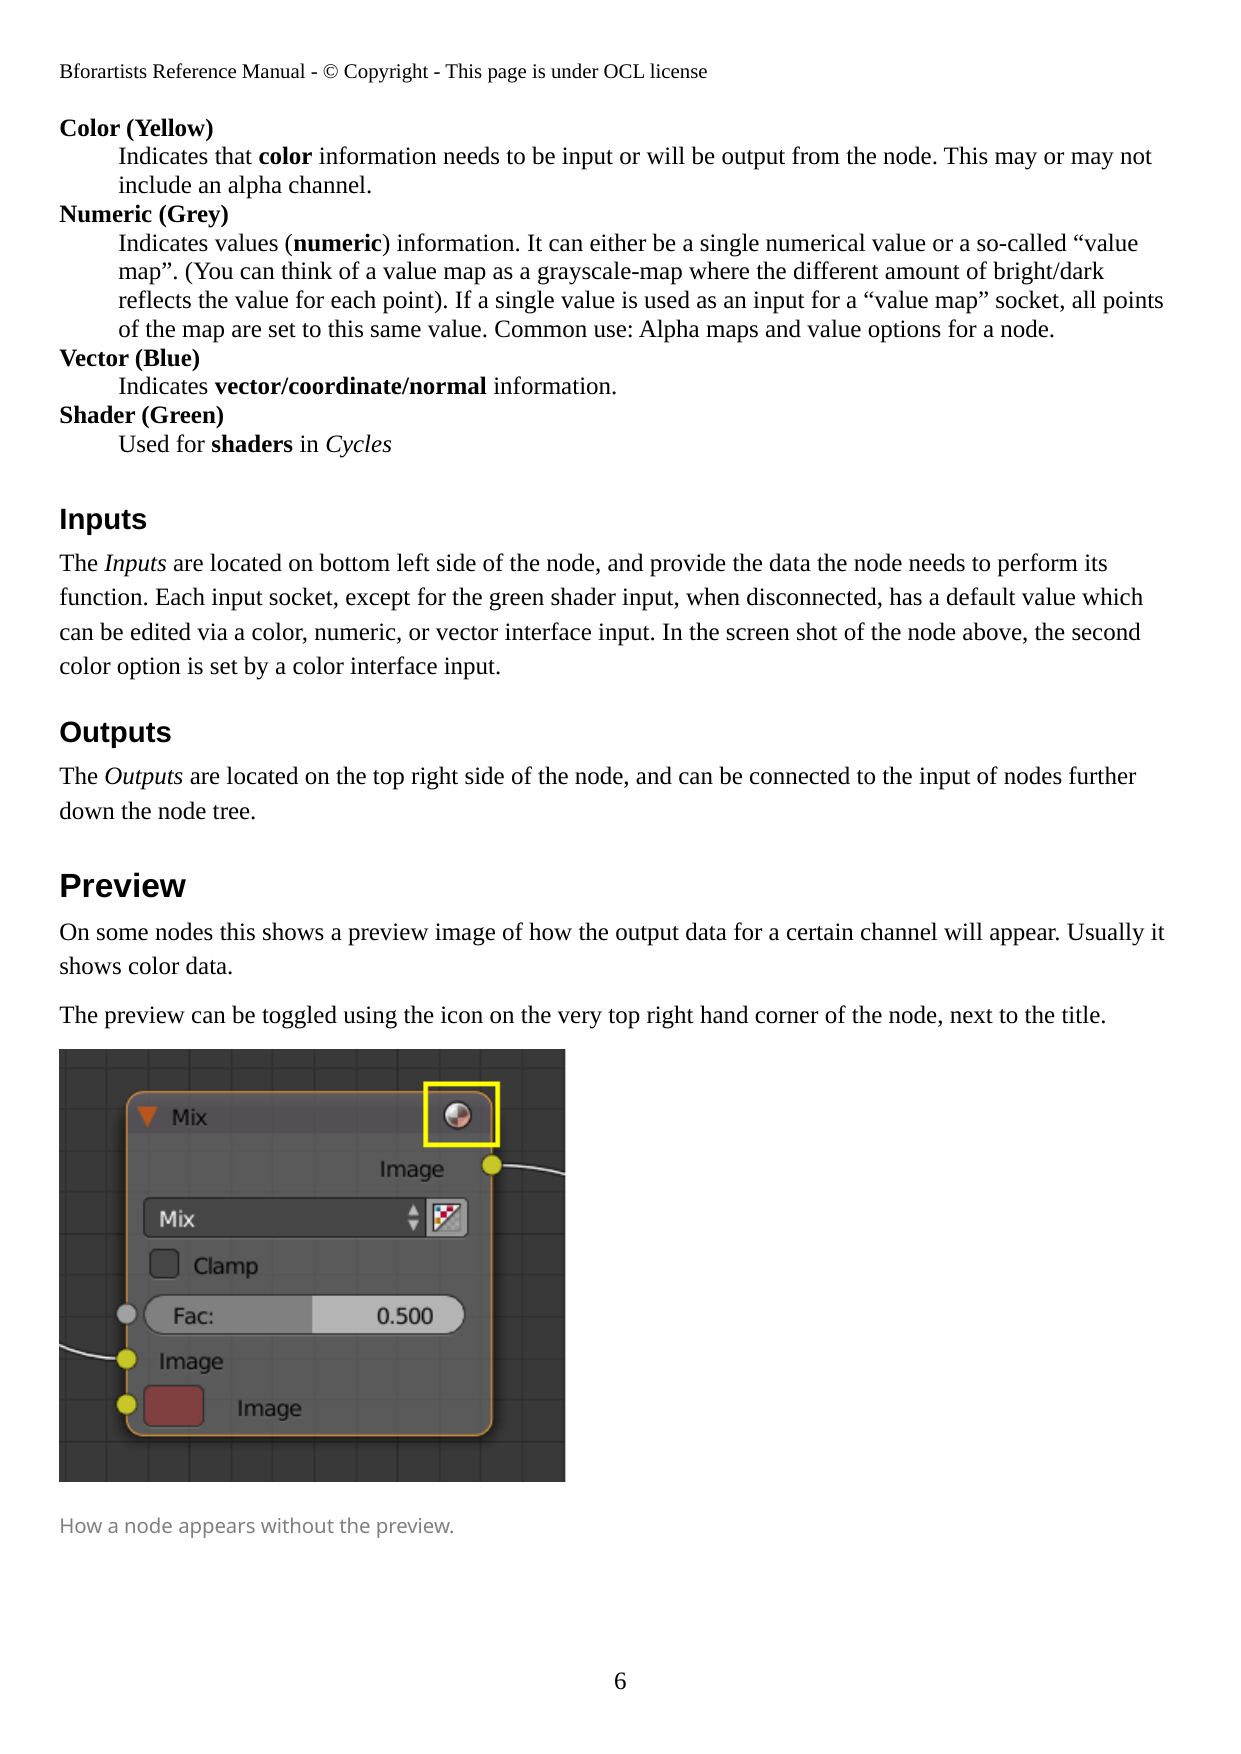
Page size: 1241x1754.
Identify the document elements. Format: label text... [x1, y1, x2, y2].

subtitle Inputs [59, 502, 1181, 535]
subtitle Color (Yellow) [59, 113, 1181, 141]
subtitle Outputs [59, 715, 1181, 749]
subtitle Shader (Green) [59, 400, 1181, 429]
subtitle Vector (Blue) [59, 343, 1181, 371]
list Used for shaders in Cycles [118, 429, 1181, 458]
list Indicates that color information needs to be input or will be output from the node. This may or may not include an alpha channel. [118, 141, 1181, 199]
picture [59, 1049, 566, 1482]
list Indicates values (numeric) information. It can either be a single numerical value or a so-called “value map”. (You can think of a value map as a grayscale-map where the different amount of bright/dark reflects the value for each point). If a single value is used as an input for a “value map” socket, all points of the map are set to this same value. Common use: Alpha maps and value options for a node. [118, 228, 1181, 343]
text The Outputs are located on the top right side of the node, and can be connected to the input of nodes further down the node tree. [59, 761, 1181, 824]
list Indicates vector/coordinate/normal information. [118, 371, 1181, 400]
text How a node appears without the preview. [59, 1508, 1181, 1539]
text The preview can be toggled using the icon on the very top right hand corner of the node, next to the title. [59, 1000, 1181, 1029]
text The Inputs are located on bottom left side of the node, and provide the data the node needs to perform its function. Each input socket, except for the green shader input, when disconnected, has a default value which can be edited via a color, numeric, or vector interface input. In the screen shot of the node above, the second color option is set by a color interface input. [59, 548, 1181, 680]
subtitle Preview [59, 866, 1181, 904]
text On some nodes this shows a preview image of how the output data for a certain channel will appear. Usually it shows color data. [59, 917, 1181, 980]
subtitle Numeric (Grey) [59, 199, 1181, 228]
